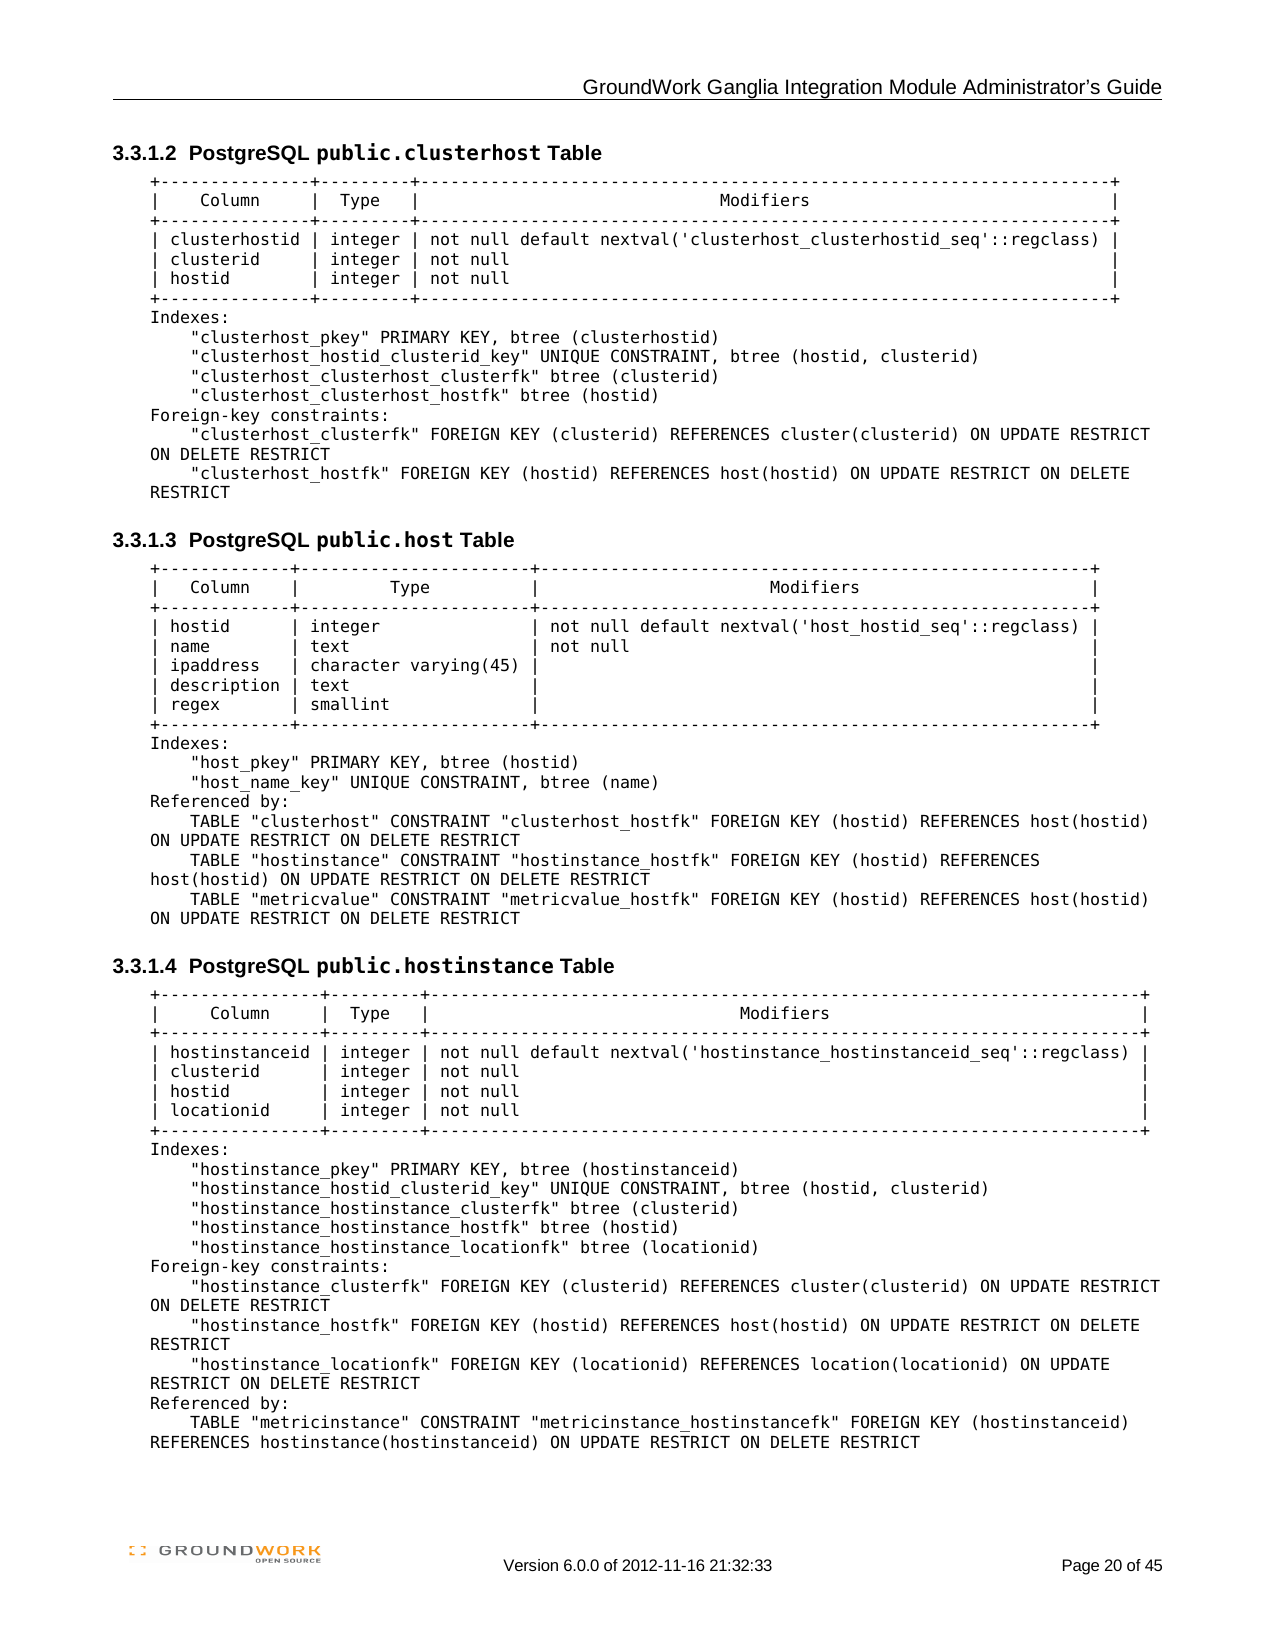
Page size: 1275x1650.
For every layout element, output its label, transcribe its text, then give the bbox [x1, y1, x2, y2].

text TABLE "hostinstance" CONSTRAINT "hostinstance_hostfk" FOREIGN KEY (hostid) REFERENCES host(hostid) ON UPDATE RESTRICT ON DELETE RESTRICT [150, 851, 1162, 890]
text "clusterhost_hostid_clusterid_key" UNIQUE CONSTRAINT, btree (hostid, clusterid) [150, 347, 1162, 367]
text "hostinstance_pkey" PRIMARY KEY, btree (hostinstanceid) [150, 1160, 1162, 1179]
subtitle PostgreSQL public.clusterhost Table [112, 141, 1162, 166]
text "clusterhost_hostfk" FOREIGN KEY (hostid) REFERENCES host(hostid) ON UPDATE RESTRICT ON DELETE RESTRICT [150, 464, 1162, 503]
text Foreign-key constraints: [150, 1257, 1162, 1277]
text +-------------+-----------------------+-------------------------------------------------------+ [150, 559, 1162, 578]
text "hostinstance_locationfk" FOREIGN KEY (locationid) REFERENCES location(locationid) ON UPDATE RESTRICT ON DELETE RESTRICT [150, 1354, 1162, 1393]
subtitle PostgreSQL public.host Table [112, 528, 1162, 552]
text Indexes: [150, 734, 1162, 753]
text | clusterhostid | integer | not null default nextval('clusterhost_clusterhostid_seq'::regclass) | [150, 230, 1162, 250]
picture [129, 1546, 321, 1563]
text "clusterhost_clusterfk" FOREIGN KEY (clusterid) REFERENCES cluster(clusterid) ON UPDATE RESTRICT ON DELETE RESTRICT [150, 425, 1162, 464]
text +----------------+---------+-----------------------------------------------------------------------+ [150, 1121, 1162, 1140]
text +-------------+-----------------------+-------------------------------------------------------+ [150, 714, 1162, 734]
text | hostid | integer | not null | [150, 269, 1162, 289]
text +---------------+---------+---------------------------------------------------------------------+ [150, 211, 1162, 230]
text | Column | Type | Modifiers | [150, 578, 1162, 598]
text "hostinstance_hostfk" FOREIGN KEY (hostid) REFERENCES host(hostid) ON UPDATE RESTRICT ON DELETE RESTRICT [150, 1316, 1162, 1354]
text "hostinstance_hostinstance_locationfk" btree (locationid) [150, 1238, 1162, 1257]
text "host_pkey" PRIMARY KEY, btree (hostid) [150, 753, 1162, 773]
text | locationid | integer | not null | [150, 1101, 1162, 1121]
text "clusterhost_clusterhost_clusterfk" btree (clusterid) [150, 367, 1162, 386]
text +----------------+---------+-----------------------------------------------------------------------+ [150, 984, 1162, 1004]
text "clusterhost_pkey" PRIMARY KEY, btree (clusterhostid) [150, 328, 1162, 347]
text +---------------+---------+---------------------------------------------------------------------+ [150, 289, 1162, 308]
text TABLE "metricinstance" CONSTRAINT "metricinstance_hostinstancefk" FOREIGN KEY (hostinstanceid) REFERENCES hostinstance(hostinstanceid) ON UPDATE RESTRICT ON DELETE RESTRICT [150, 1413, 1162, 1452]
text | hostinstanceid | integer | not null default nextval('hostinstance_hostinstanceid_seq'::regclass) | [150, 1043, 1162, 1062]
text TABLE "clusterhost" CONSTRAINT "clusterhost_hostfk" FOREIGN KEY (hostid) REFERENCES host(hostid) ON UPDATE RESTRICT ON DELETE RESTRICT [150, 812, 1162, 851]
text +---------------+---------+---------------------------------------------------------------------+ [150, 172, 1162, 191]
text "hostinstance_clusterfk" FOREIGN KEY (clusterid) REFERENCES cluster(clusterid) ON UPDATE RESTRICT ON DELETE RESTRICT [150, 1277, 1162, 1316]
text | ipaddress | character varying(45) | | [150, 656, 1162, 676]
text Foreign-key constraints: [150, 406, 1162, 425]
text | clusterid | integer | not null | [150, 1062, 1162, 1082]
text +-------------+-----------------------+-------------------------------------------------------+ [150, 598, 1162, 617]
text | name | text | not null | [150, 637, 1162, 656]
text "clusterhost_clusterhost_hostfk" btree (hostid) [150, 386, 1162, 406]
text Indexes: [150, 1140, 1162, 1160]
text Referenced by: [150, 1393, 1162, 1413]
text +----------------+---------+-----------------------------------------------------------------------+ [150, 1023, 1162, 1043]
text "hostinstance_hostinstance_hostfk" btree (hostid) [150, 1218, 1162, 1238]
text | regex | smallint | | [150, 695, 1162, 714]
text | Column | Type | Modifiers | [150, 1004, 1162, 1023]
text "hostinstance_hostid_clusterid_key" UNIQUE CONSTRAINT, btree (hostid, clusterid) [150, 1179, 1162, 1199]
text Indexes: [150, 308, 1162, 328]
text | hostid | integer | not null default nextval('host_hostid_seq'::regclass) | [150, 617, 1162, 637]
text | description | text | | [150, 676, 1162, 695]
text "host_name_key" UNIQUE CONSTRAINT, btree (name) [150, 773, 1162, 792]
text | hostid | integer | not null | [150, 1082, 1162, 1101]
text "hostinstance_hostinstance_clusterfk" btree (clusterid) [150, 1199, 1162, 1218]
subtitle PostgreSQL public.hostinstance Table [112, 954, 1162, 978]
text Referenced by: [150, 792, 1162, 812]
text | clusterid | integer | not null | [150, 250, 1162, 269]
text | Column | Type | Modifiers | [150, 191, 1162, 211]
text TABLE "metricvalue" CONSTRAINT "metricvalue_hostfk" FOREIGN KEY (hostid) REFERENCES host(hostid) ON UPDATE RESTRICT ON DELETE RESTRICT [150, 890, 1162, 929]
